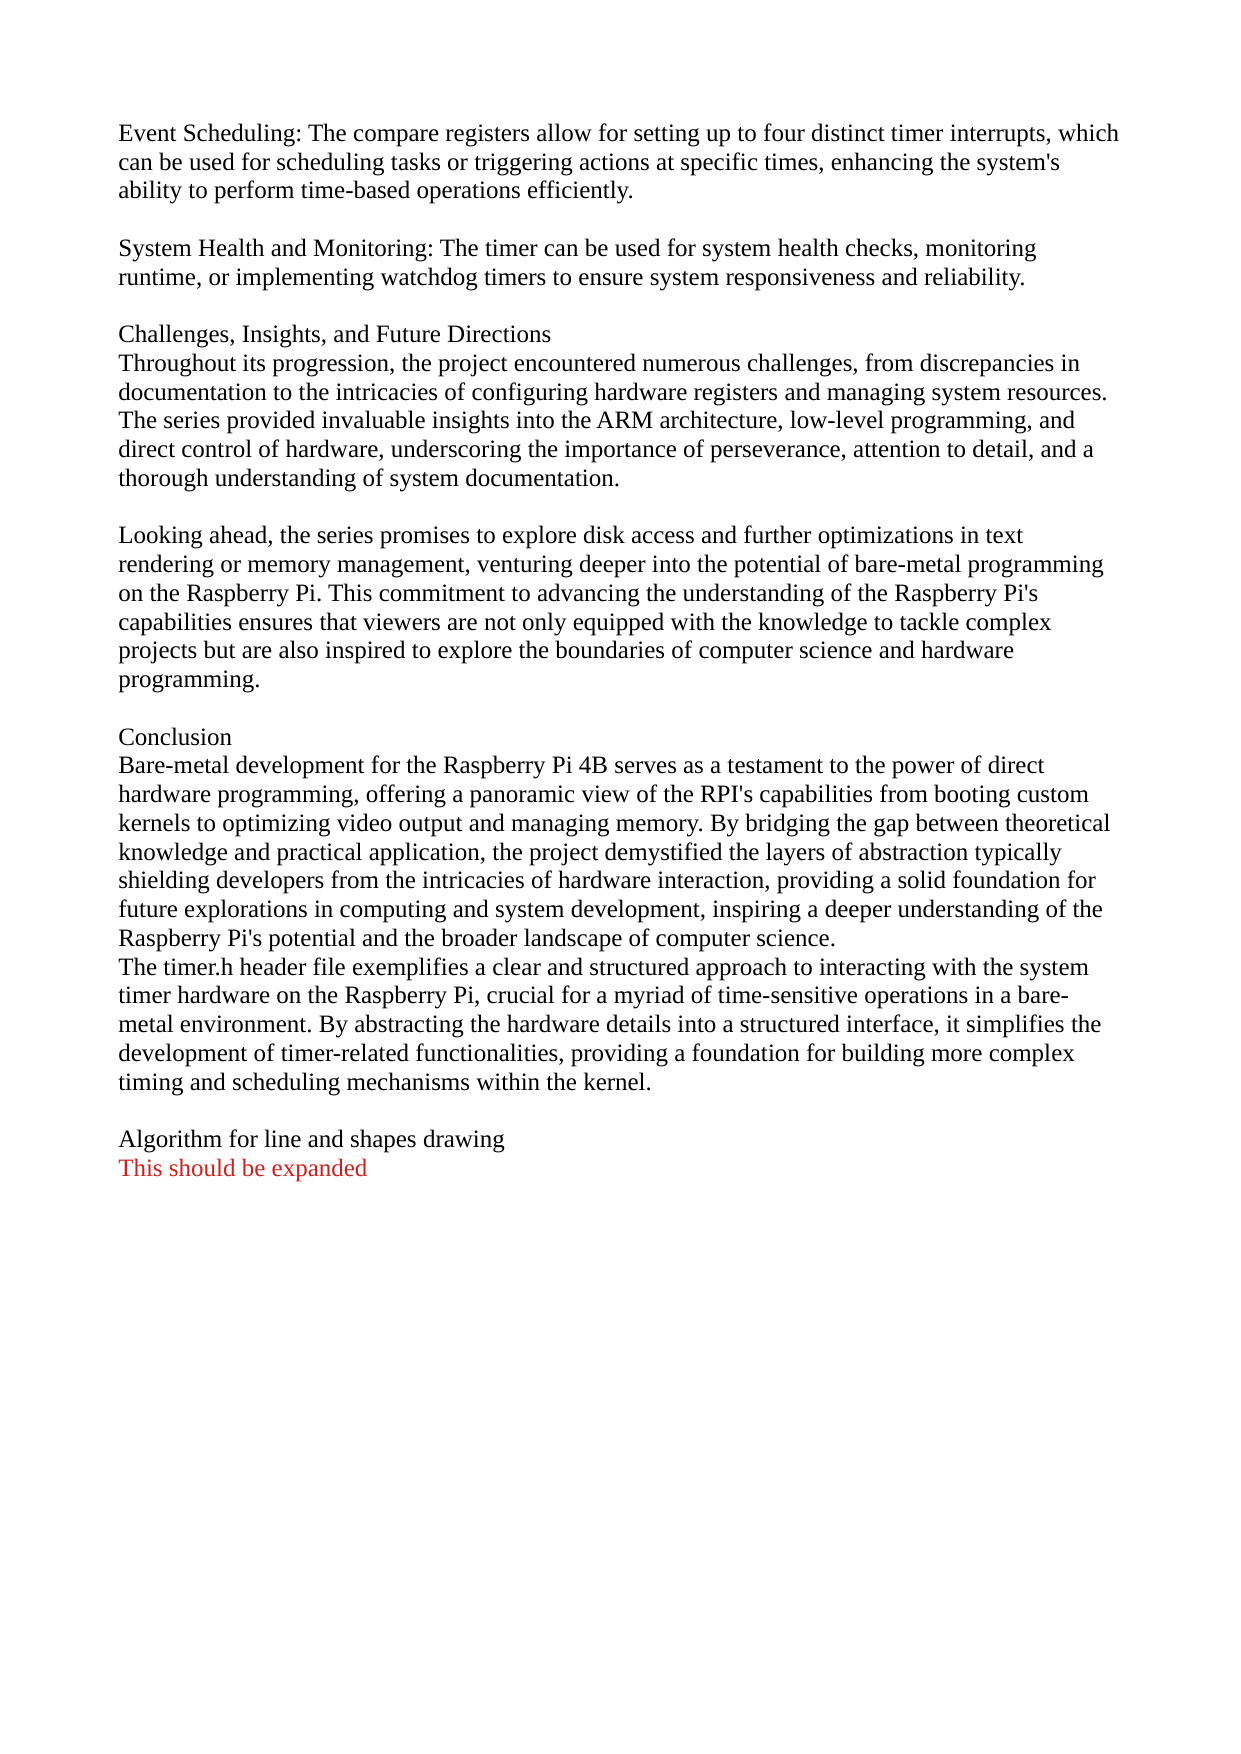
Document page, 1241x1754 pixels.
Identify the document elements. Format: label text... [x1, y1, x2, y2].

text Challenges, Insights, and Future Directions [118, 319, 1122, 348]
text Algorithm for line and shapes drawing [118, 1124, 1122, 1153]
text Throughout its progression, the project encountered numerous challenges, from discrepancies in documentation to the intricacies of configuring hardware registers and managing system resources. The series provided invaluable insights into the ARM architecture, low-level programming, and direct control of hardware, underscoring the importance of perseverance, attention to detail, and a thorough understanding of system documentation. [118, 348, 1122, 492]
text Event Scheduling: The compare registers allow for setting up to four distinct timer interrupts, which can be used for scheduling tasks or triggering actions at specific times, enhancing the system's ability to perform time-based operations efficiently. [118, 118, 1122, 204]
text Bare-metal development for the Raspberry Pi 4B serves as a testament to the power of direct hardware programming, offering a panoramic view of the RPI's capabilities from booting custom kernels to optimizing video output and managing memory. By bridging the gap between theoretical knowledge and practical application, the project demystified the layers of abstraction typically shielding developers from the intricacies of hardware interaction, providing a solid foundation for future explorations in computing and system development, inspiring a deeper understanding of the Raspberry Pi's potential and the broader landscape of computer science. [118, 751, 1122, 952]
text System Health and Monitoring: The timer can be used for system health checks, monitoring runtime, or implementing watchdog timers to ensure system responsiveness and reliability. [118, 233, 1122, 291]
text This should be expanded [118, 1153, 1122, 1182]
text Looking ahead, the series promises to explore disk access and further optimizations in text rendering or memory management, venturing deeper into the potential of bare-metal programming on the Raspberry Pi. This commitment to advancing the understanding of the Raspberry Pi's capabilities ensures that viewers are not only equipped with the knowledge to tackle complex projects but are also inspired to explore the boundaries of computer science and hardware programming. [118, 521, 1122, 693]
text The timer.h header file exemplifies a clear and structured approach to interacting with the system timer hardware on the Raspberry Pi, crucial for a myriad of time-sensitive operations in a bare-metal environment. By abstracting the hardware details into a structured interface, it simplifies the development of timer-related functionalities, providing a foundation for building more complex timing and scheduling mechanisms within the kernel. [118, 952, 1122, 1096]
text Conclusion [118, 722, 1122, 751]
